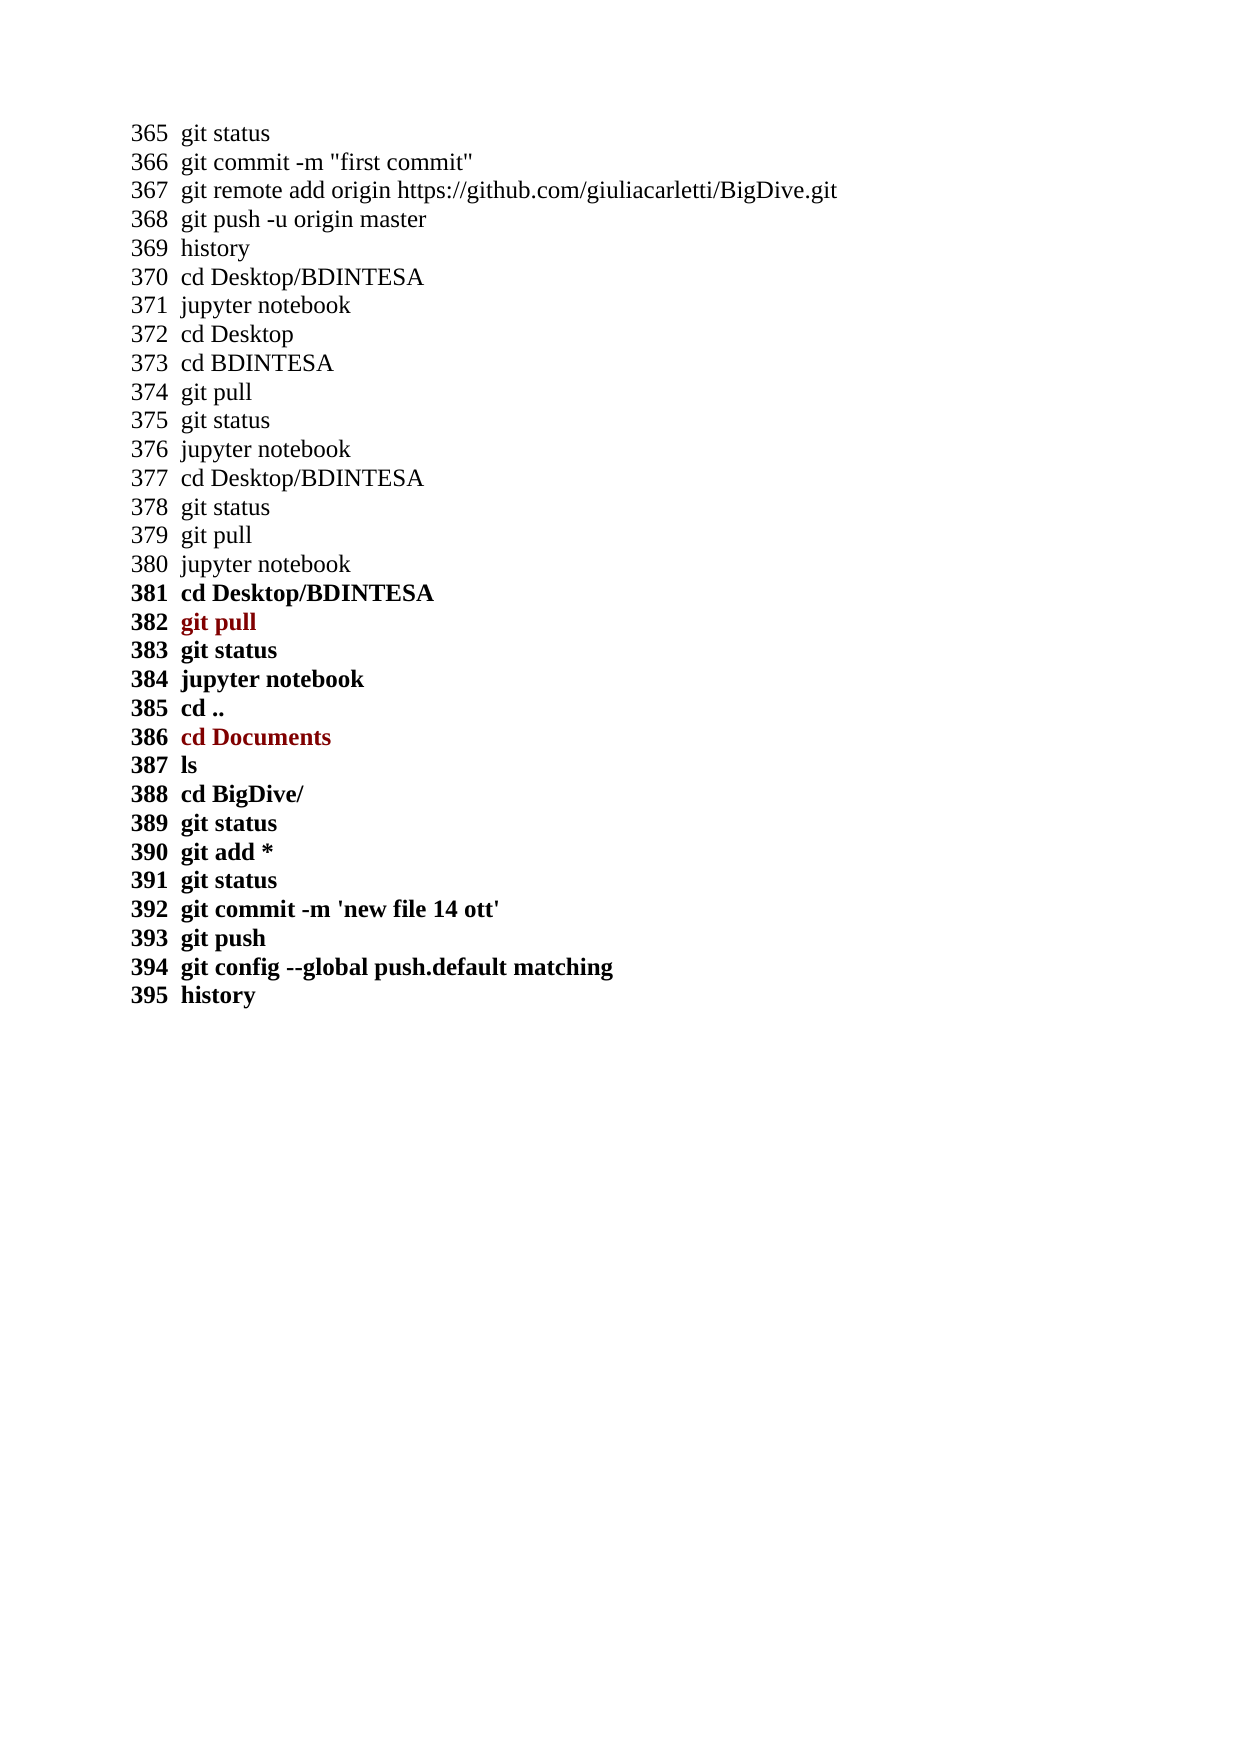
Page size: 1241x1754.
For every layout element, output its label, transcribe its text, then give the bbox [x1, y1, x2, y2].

text 372 cd Desktop [118, 319, 1122, 348]
text 384 jupyter notebook [118, 664, 1122, 693]
text 379 git pull [118, 521, 1122, 549]
text 387 ls [118, 751, 1122, 779]
text 393 git push [118, 923, 1122, 952]
text 375 git status [118, 406, 1122, 434]
text 373 cd BDINTESA [118, 348, 1122, 377]
text 390 git add * [118, 837, 1122, 866]
text 381 cd Desktop/BDINTESA [118, 578, 1122, 607]
text 395 history [118, 981, 1122, 1009]
text 380 jupyter notebook [118, 549, 1122, 578]
text 367 git remote add origin https://github.com/giuliacarletti/BigDive.git [118, 176, 1122, 204]
text 386 cd Documents [118, 722, 1122, 751]
text 368 git push -u origin master [118, 204, 1122, 233]
text 383 git status [118, 636, 1122, 664]
text 385 cd .. [118, 693, 1122, 722]
text 369 history [118, 233, 1122, 262]
text 374 git pull [118, 377, 1122, 406]
text 394 git config --global push.default matching [118, 952, 1122, 981]
text 377 cd Desktop/BDINTESA [118, 463, 1122, 492]
text 371 jupyter notebook [118, 291, 1122, 319]
text 392 git commit -m 'new file 14 ott' [118, 894, 1122, 923]
text 365 git status [118, 118, 1122, 147]
text 391 git status [118, 866, 1122, 894]
text 376 jupyter notebook [118, 434, 1122, 463]
text 389 git status [118, 808, 1122, 837]
text 388 cd BigDive/ [118, 779, 1122, 808]
text 366 git commit -m "first commit" [118, 147, 1122, 176]
text 382 git pull [118, 607, 1122, 636]
text 378 git status [118, 492, 1122, 521]
text 370 cd Desktop/BDINTESA [118, 262, 1122, 291]
